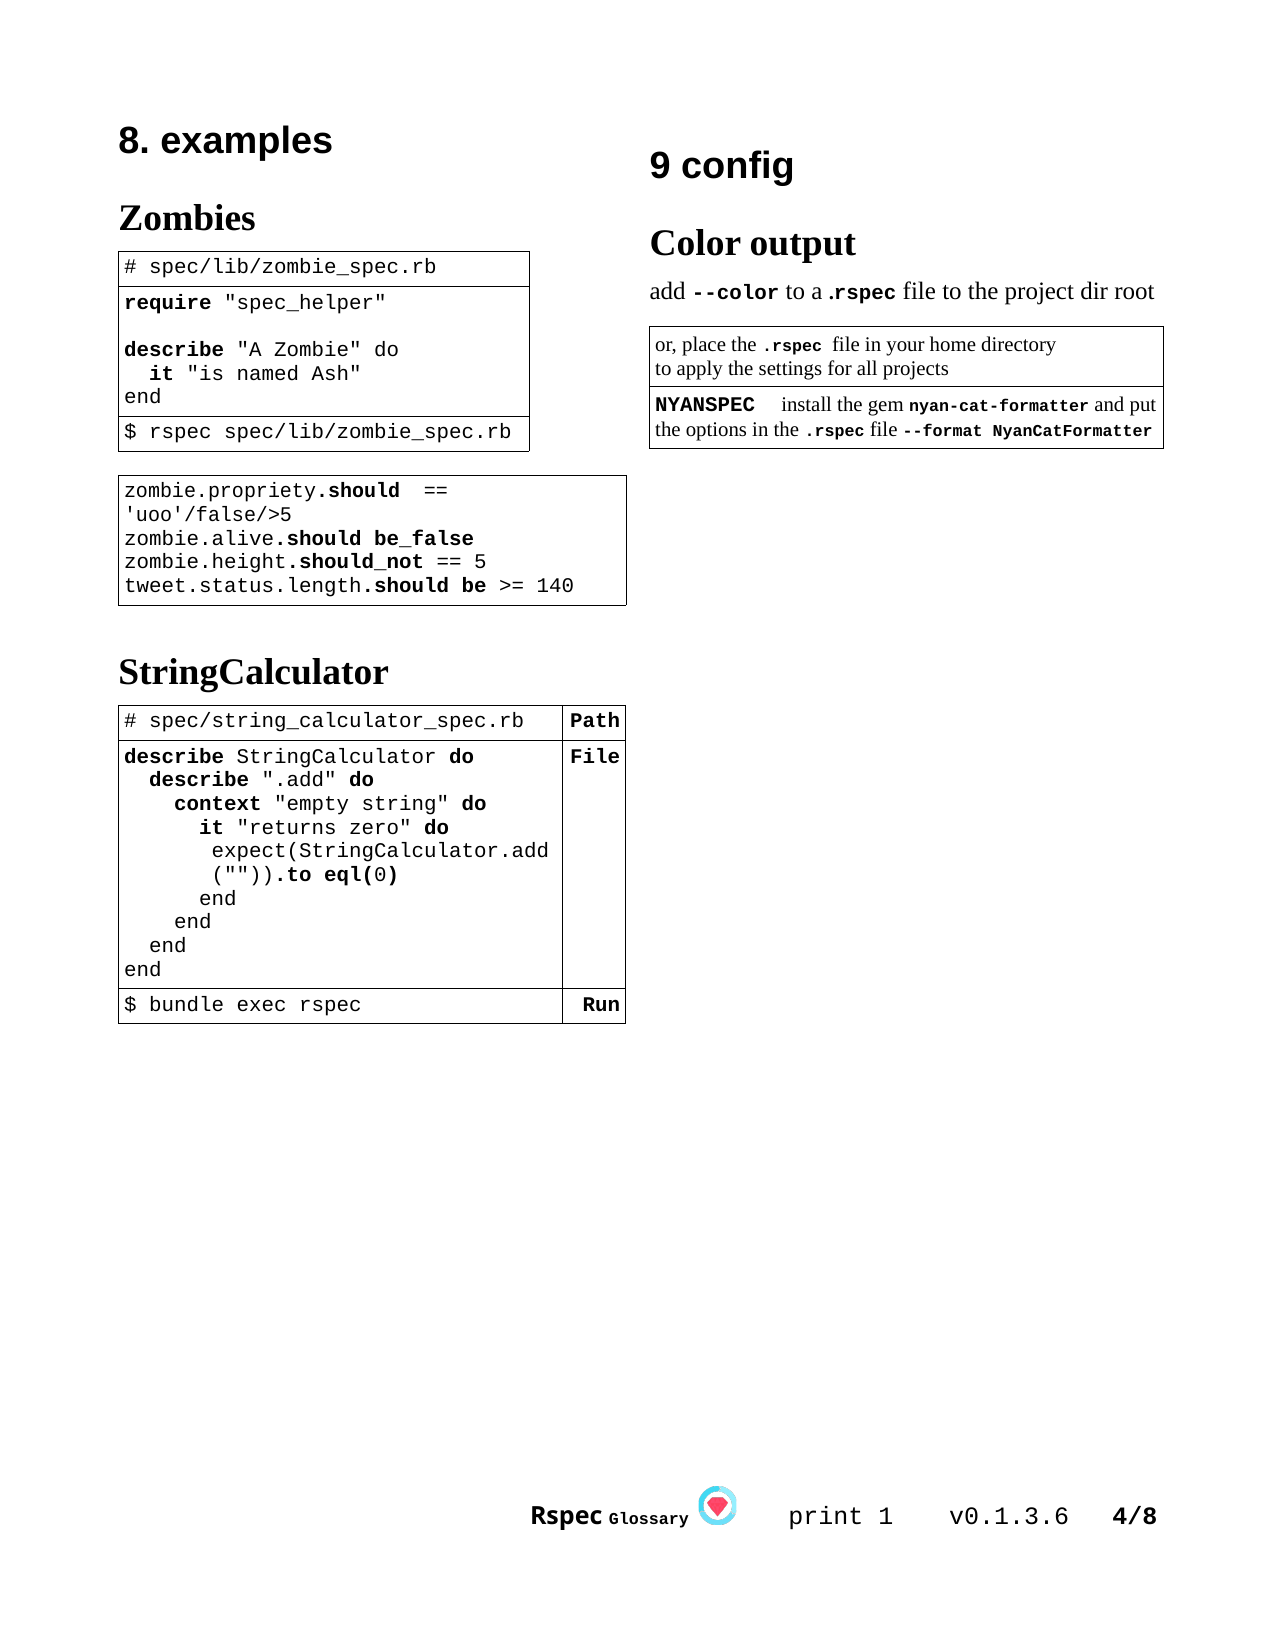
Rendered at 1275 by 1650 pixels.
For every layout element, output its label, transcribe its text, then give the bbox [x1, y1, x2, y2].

subtitle Zombies [118, 195, 626, 238]
table_header # spec/string_calculator_spec.rb [119, 706, 562, 740]
table_cell describe StringCalculator do describe ".add" do context "empty string" do it "returns zero" do expect(StringCalculator.add ("")).to eql(0) end end end end [119, 741, 562, 988]
table_cell $ rspec spec/lib/zombie_spec.rb [119, 417, 529, 451]
table_cell require "spec_helper" describe "A Zombie" do it "is named Ash" end [119, 287, 529, 416]
table_header # spec/lib/zombie_spec.rb [119, 252, 529, 286]
table_cell Run [563, 989, 625, 1023]
table_header Path [563, 706, 625, 740]
subtitle 8. examples [118, 118, 626, 162]
subtitle Color output [649, 220, 1157, 263]
picture [698, 1486, 737, 1525]
table_header or, place the .rspec file in your home directory to apply the settings for all projects [650, 327, 1163, 386]
table_cell $ bundle exec rspec [119, 989, 562, 1023]
table_cell NYANSPEC install the gem nyan-cat-formatter and put the options in the .rspec file --format NyanCatFormatter [650, 387, 1163, 448]
subtitle 9 config [649, 143, 1157, 187]
subtitle StringCalculator [118, 649, 626, 692]
table_header zombie.propriety.should == 'uoo'/false/>5 zombie.alive.should be_false zombie.height.should_not == 5 tweet.status.length.should be >= 140 [119, 476, 626, 604]
table_cell File [563, 741, 625, 988]
text add --color to a .rspec file to the project dir root [649, 276, 1157, 305]
